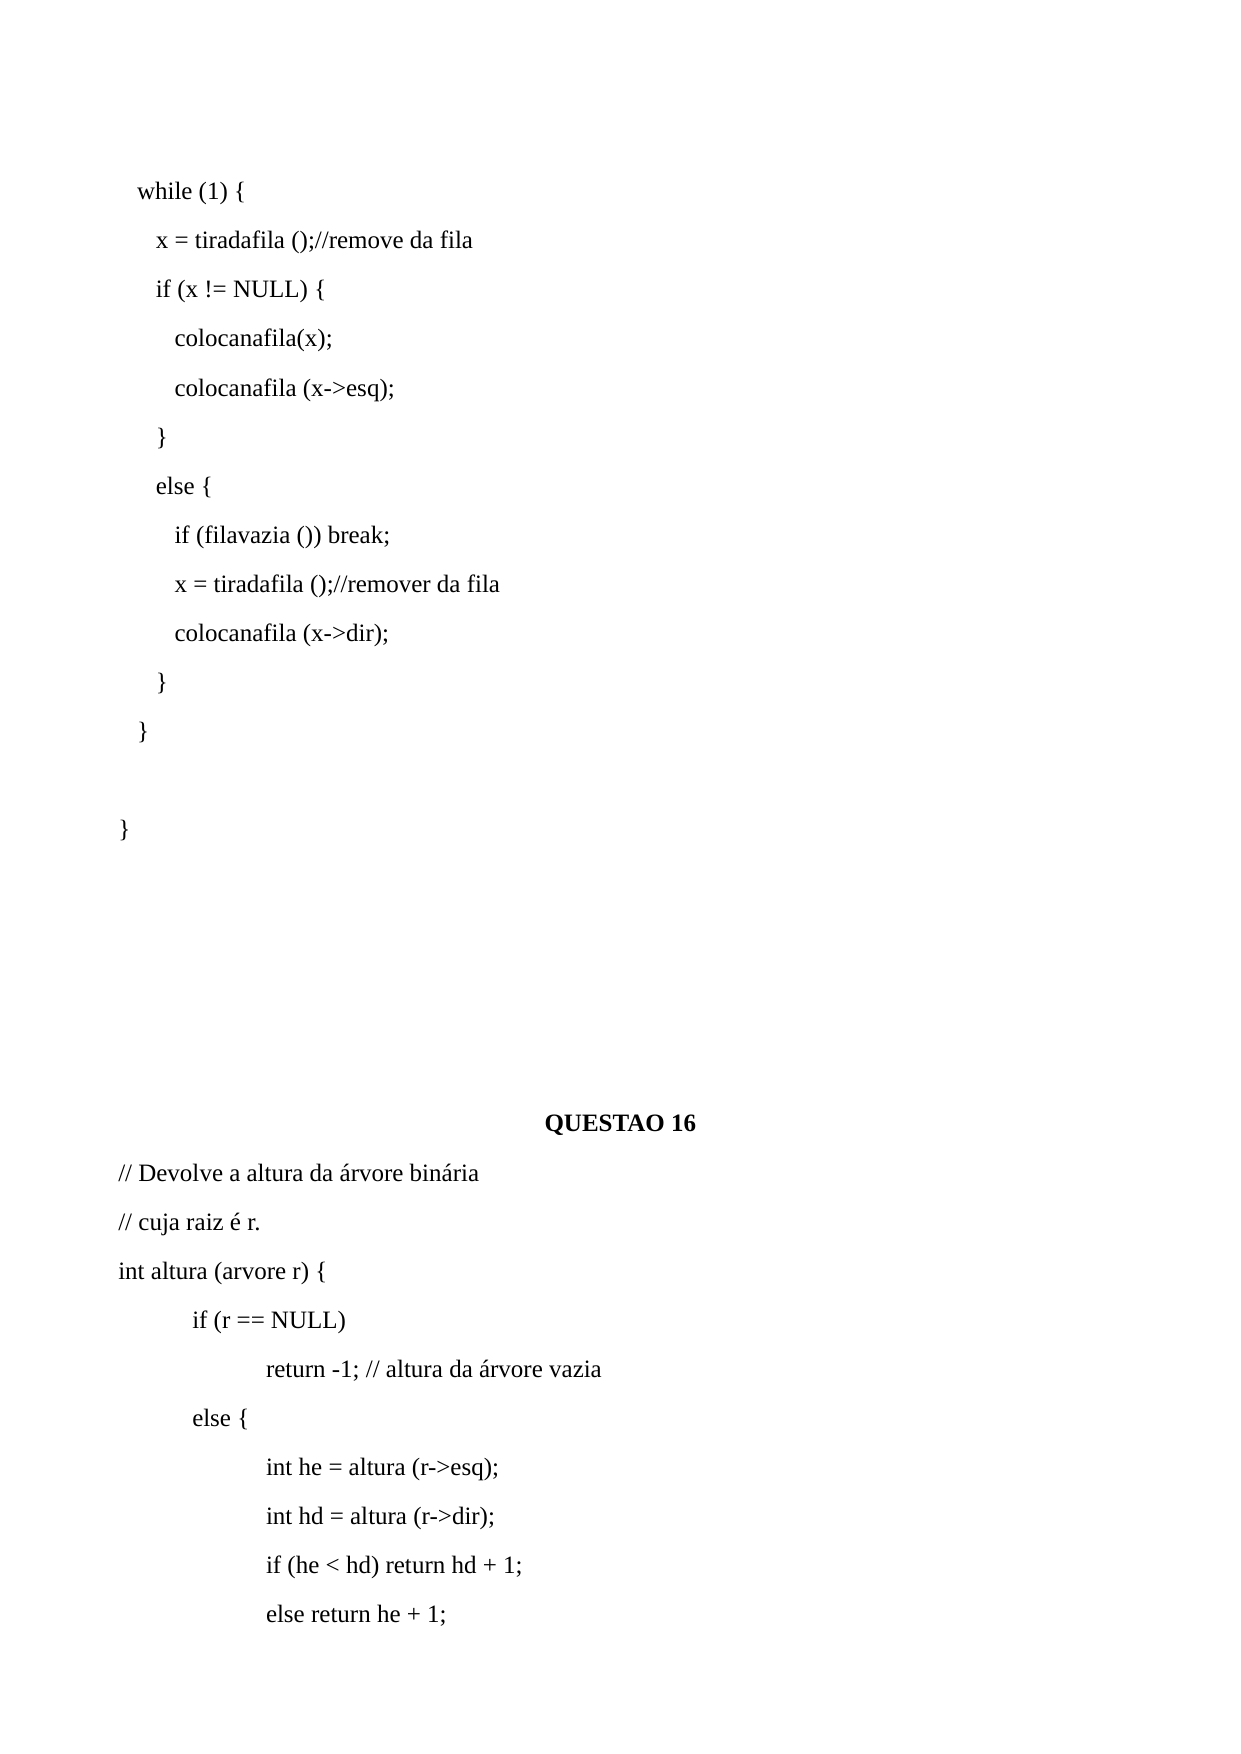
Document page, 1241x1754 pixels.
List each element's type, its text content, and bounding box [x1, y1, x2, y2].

text else { [118, 1403, 1122, 1432]
text // Devolve a altura da árvore binária [118, 1158, 1122, 1186]
text } [118, 814, 1122, 843]
text if (r == NULL) [118, 1305, 1122, 1333]
text int he = altura (r->esq); [118, 1452, 1122, 1481]
text } [118, 716, 1122, 745]
text else return he + 1; [118, 1599, 1122, 1628]
text return -1; // altura da árvore vazia [118, 1354, 1122, 1383]
text if (filavazia ()) break; [118, 520, 1122, 548]
text colocanafila (x->esq); [118, 373, 1122, 401]
text if (x != NULL) { [118, 274, 1122, 303]
text } [118, 422, 1122, 450]
text else { [118, 471, 1122, 499]
text } [118, 667, 1122, 696]
text QUESTAO 16 [118, 1108, 1122, 1137]
text x = tiradafila ();//remove da fila [118, 225, 1122, 254]
text // cuja raiz é r. [118, 1207, 1122, 1235]
text int altura (arvore r) { [118, 1256, 1122, 1284]
text colocanafila (x->dir); [118, 618, 1122, 647]
text while (1) { [118, 176, 1122, 205]
text int hd = altura (r->dir); [118, 1501, 1122, 1530]
text if (he < hd) return hd + 1; [118, 1550, 1122, 1579]
text x = tiradafila ();//remover da fila [118, 569, 1122, 598]
text colocanafila(x); [118, 323, 1122, 352]
